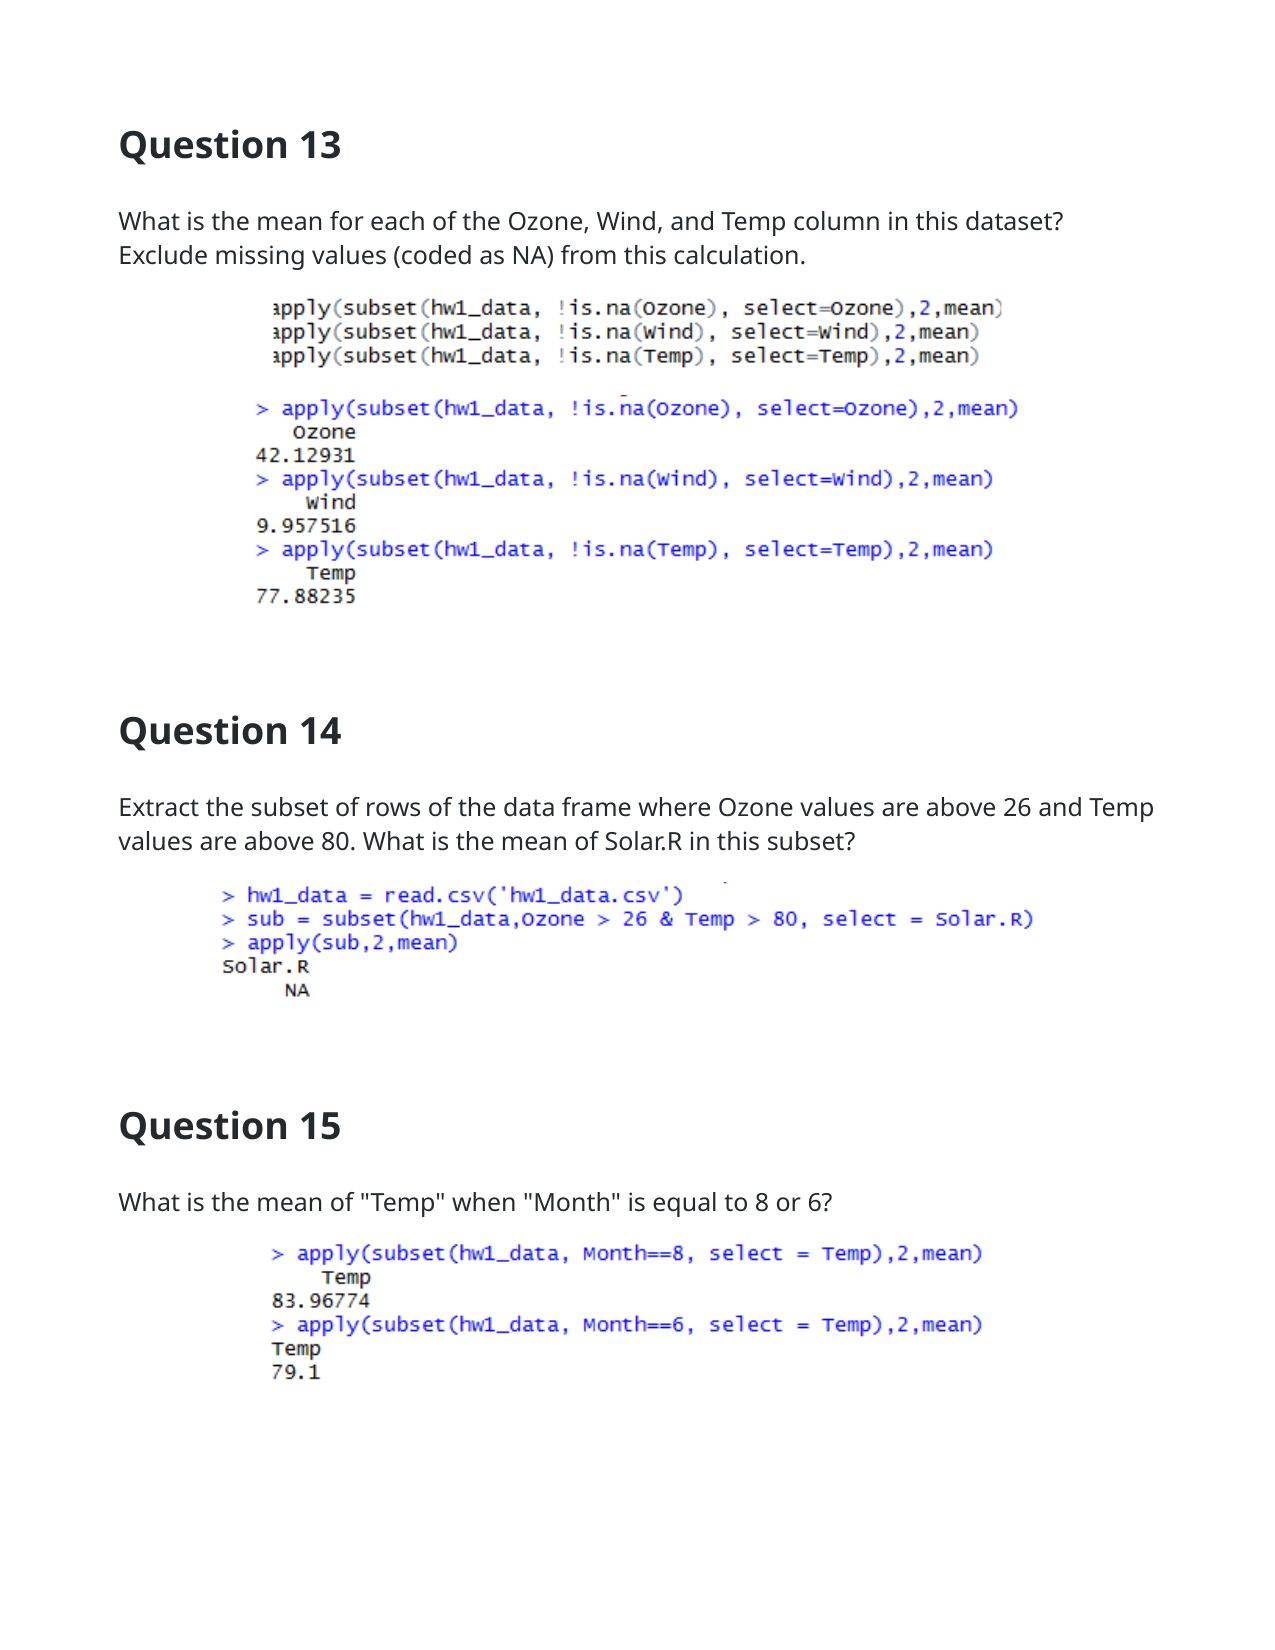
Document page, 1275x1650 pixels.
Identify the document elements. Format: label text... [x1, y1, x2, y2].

subtitle Question 14 [118, 704, 1157, 763]
text Extract the subset of rows of the data frame where Ozone values are above 26 and Temp values are above 80. What is the mean of Solar.R in this subset? [118, 789, 1157, 858]
subtitle Question 15 [118, 1099, 1157, 1159]
picture [216, 882, 1059, 1003]
subtitle Question 13 [118, 118, 1157, 177]
text What is the mean of "Temp" when "Month" is equal to 8 or 6? [118, 1185, 1157, 1219]
text What is the mean for each of the Ozone, Wind, and Temp column in this dataset? Exclude missing values (coded as NA) from this calculation. [118, 203, 1157, 272]
picture [247, 395, 1022, 608]
picture [267, 1244, 1008, 1384]
picture [273, 296, 1002, 374]
